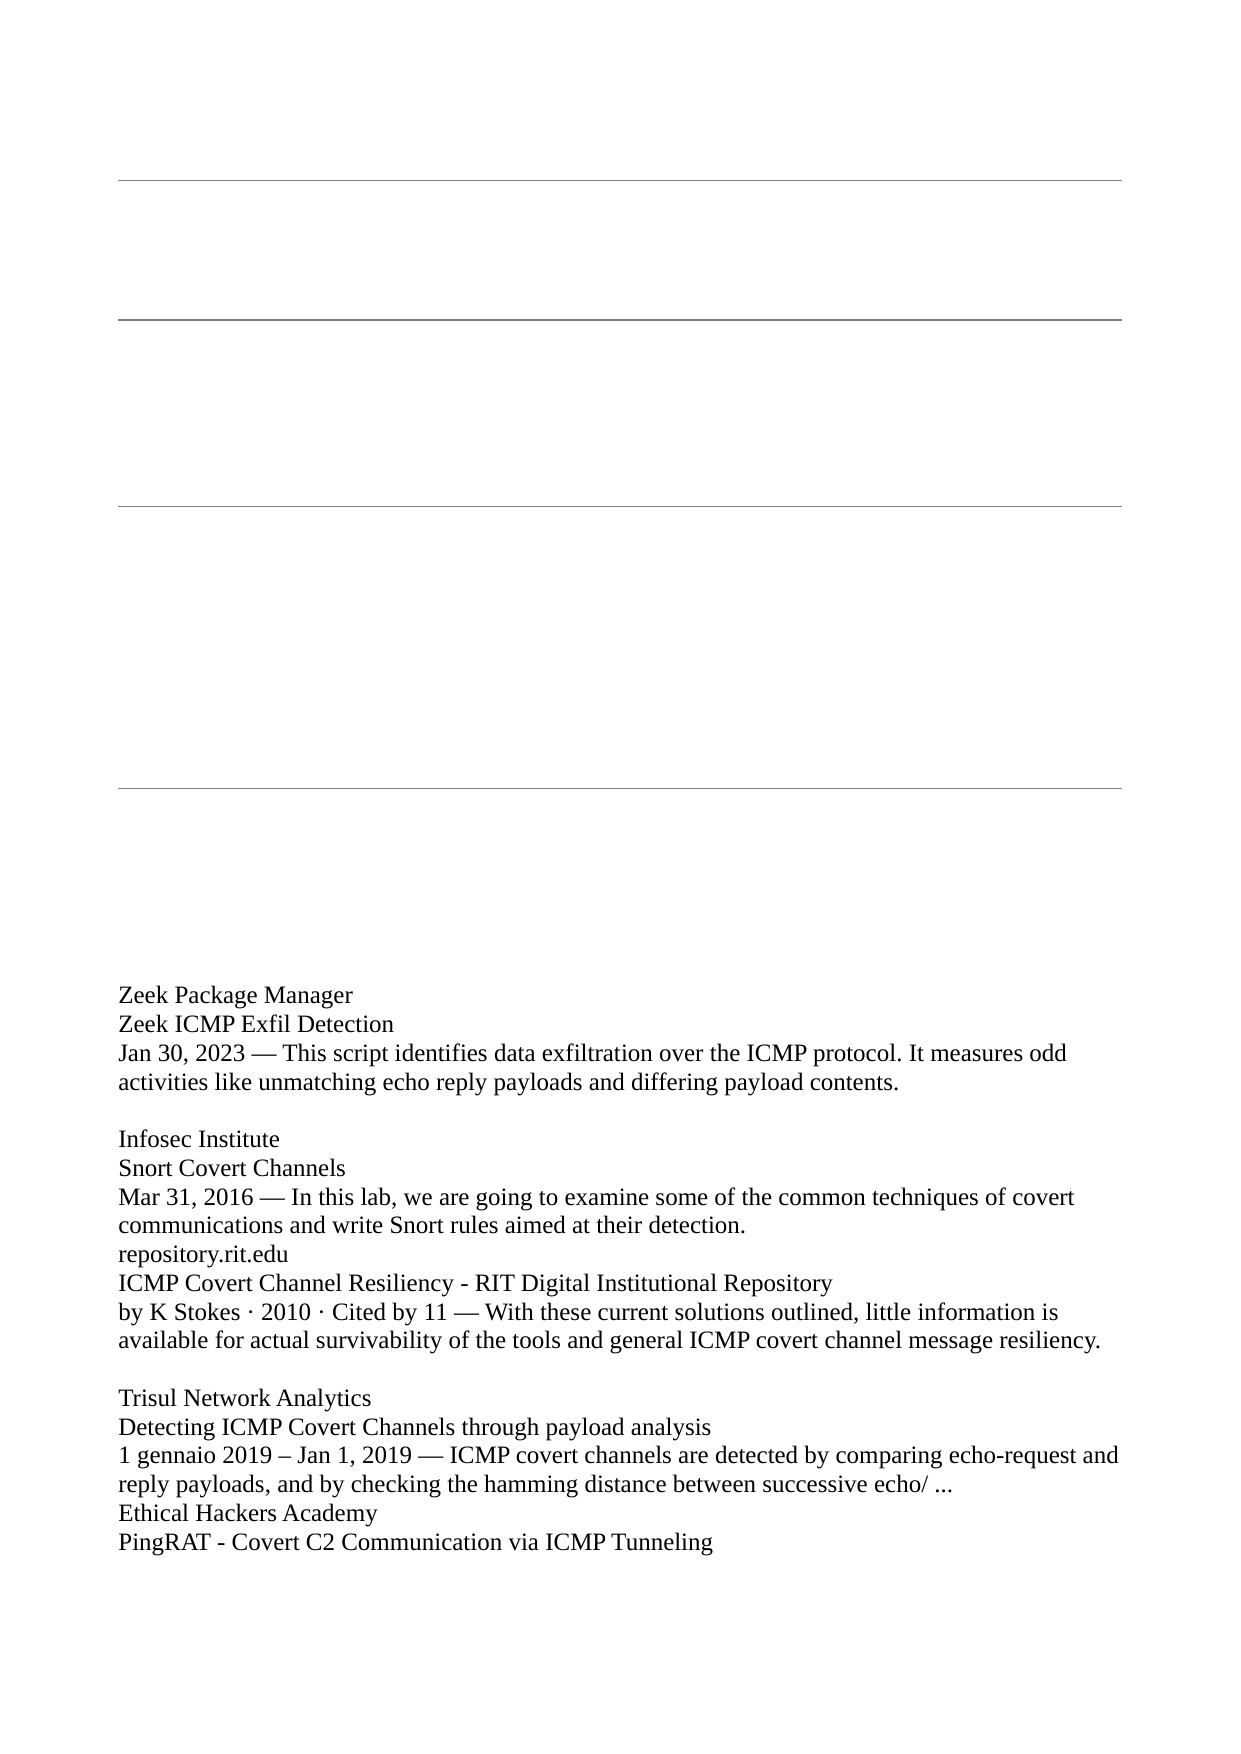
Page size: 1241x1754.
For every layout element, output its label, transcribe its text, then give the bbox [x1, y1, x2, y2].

text Snort Covert Channels [118, 1153, 1122, 1182]
text PingRAT - Covert C2 Communication via ICMP Tunneling [118, 1527, 1122, 1556]
text Jan 30, 2023 — This script identifies data exfiltration over the ICMP protocol. It measures odd activities like unmatching echo reply payloads and differing payload contents. [118, 1038, 1122, 1096]
text Trisul Network Analytics [118, 1383, 1122, 1412]
text ICMP Covert Channel Resiliency - RIT Digital Institutional Repository [118, 1268, 1122, 1297]
text Infosec Institute [118, 1124, 1122, 1153]
text by K Stokes · 2010 · Cited by 11 — With these current solutions outlined, little information is available for actual survivability of the tools and general ICMP covert channel message resiliency. [118, 1297, 1122, 1354]
text Ethical Hackers Academy [118, 1498, 1122, 1527]
text 1 gennaio 2019 – Jan 1, 2019 — ICMP covert channels are detected by comparing echo-request and reply payloads, and by checking the hamming distance between successive echo/ ... [118, 1441, 1122, 1498]
text Mar 31, 2016 — In this lab, we are going to examine some of the common techniques of covert communications and write Snort rules aimed at their detection. [118, 1182, 1122, 1239]
text Zeek ICMP Exfil Detection [118, 1009, 1122, 1038]
text Zeek Package Manager [118, 981, 1122, 1009]
text repository.rit.edu [118, 1239, 1122, 1268]
text Detecting ICMP Covert Channels through payload analysis [118, 1412, 1122, 1441]
